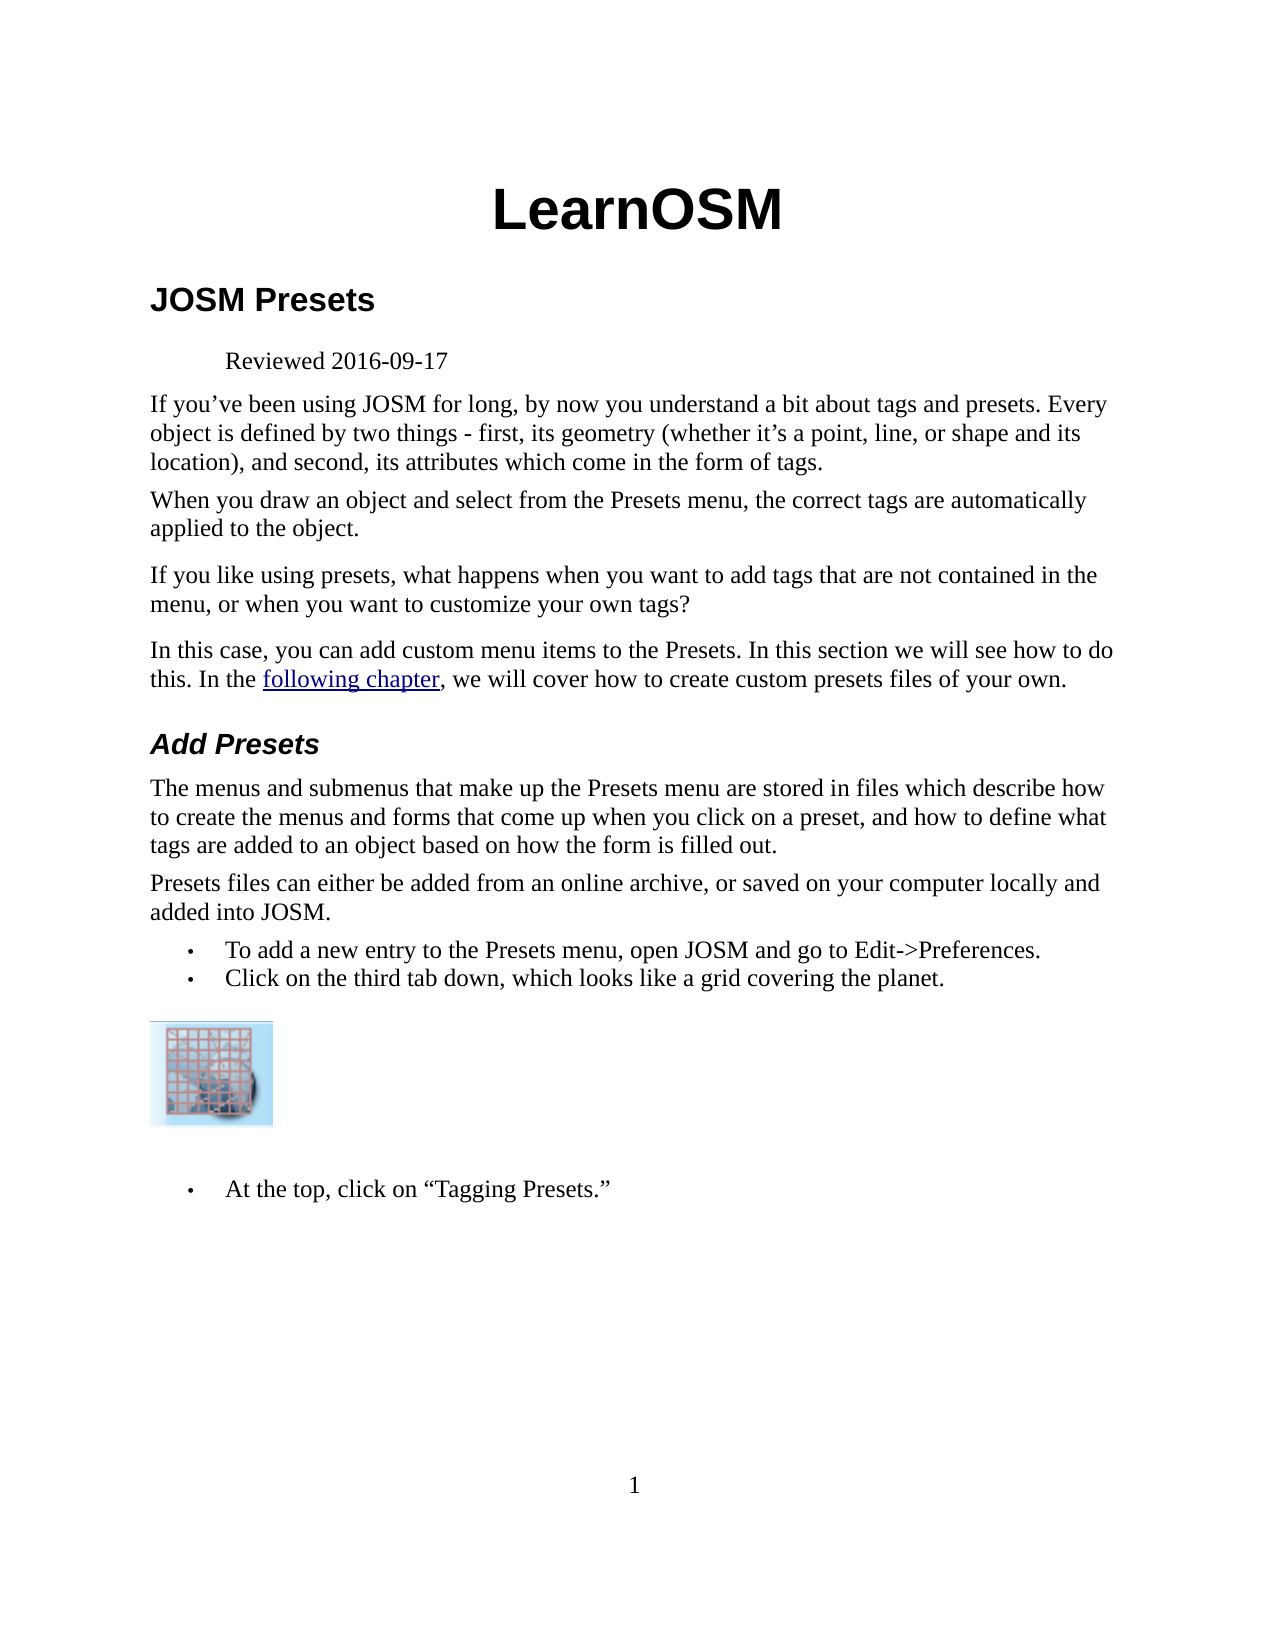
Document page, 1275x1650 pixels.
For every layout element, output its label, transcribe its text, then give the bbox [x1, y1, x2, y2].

list At the top, click on “Tagging Presets.” [187, 1174, 1125, 1203]
text Reviewed 2016-09-17 [225, 346, 1125, 374]
subtitle JOSM Presets [150, 279, 1125, 318]
subtitle Add Presets [150, 727, 1125, 761]
list Click on the third tab down, which looks like a grid covering the planet. [187, 963, 1125, 992]
title LearnOSM [150, 175, 1125, 242]
list To add a new entry to the Presets menu, open JOSM and go to Edit->Preferences. [187, 935, 1125, 963]
text The menus and submenus that make up the Presets menu are stored in files which describe how to create the menus and forms that come up when you click on a preset, and how to define what tags are added to an object based on how the form is filled out. [150, 773, 1125, 859]
text When you draw an object and select from the Presets menu, the correct tags are automatically applied to the object. [150, 485, 1125, 542]
text If you’ve been using JOSM for long, by now you understand a bit about tags and presets. Every object is defined by two things - first, its geometry (whether it’s a point, line, or shape and its location), and second, its attributes which come in the form of tags. [150, 389, 1125, 476]
picture [150, 1021, 273, 1128]
text In this case, you can add custom menu items to the Presets. In this section we will see how to do this. In the following chapter, we will cover how to create custom presets files of your own. [150, 636, 1125, 693]
text Presets files can either be added from an online archive, or saved on your computer locally and added into JOSM. [150, 868, 1125, 926]
text If you like using presets, what happens when you want to add tags that are not contained in the menu, or when you want to customize your own tags? [150, 560, 1125, 618]
